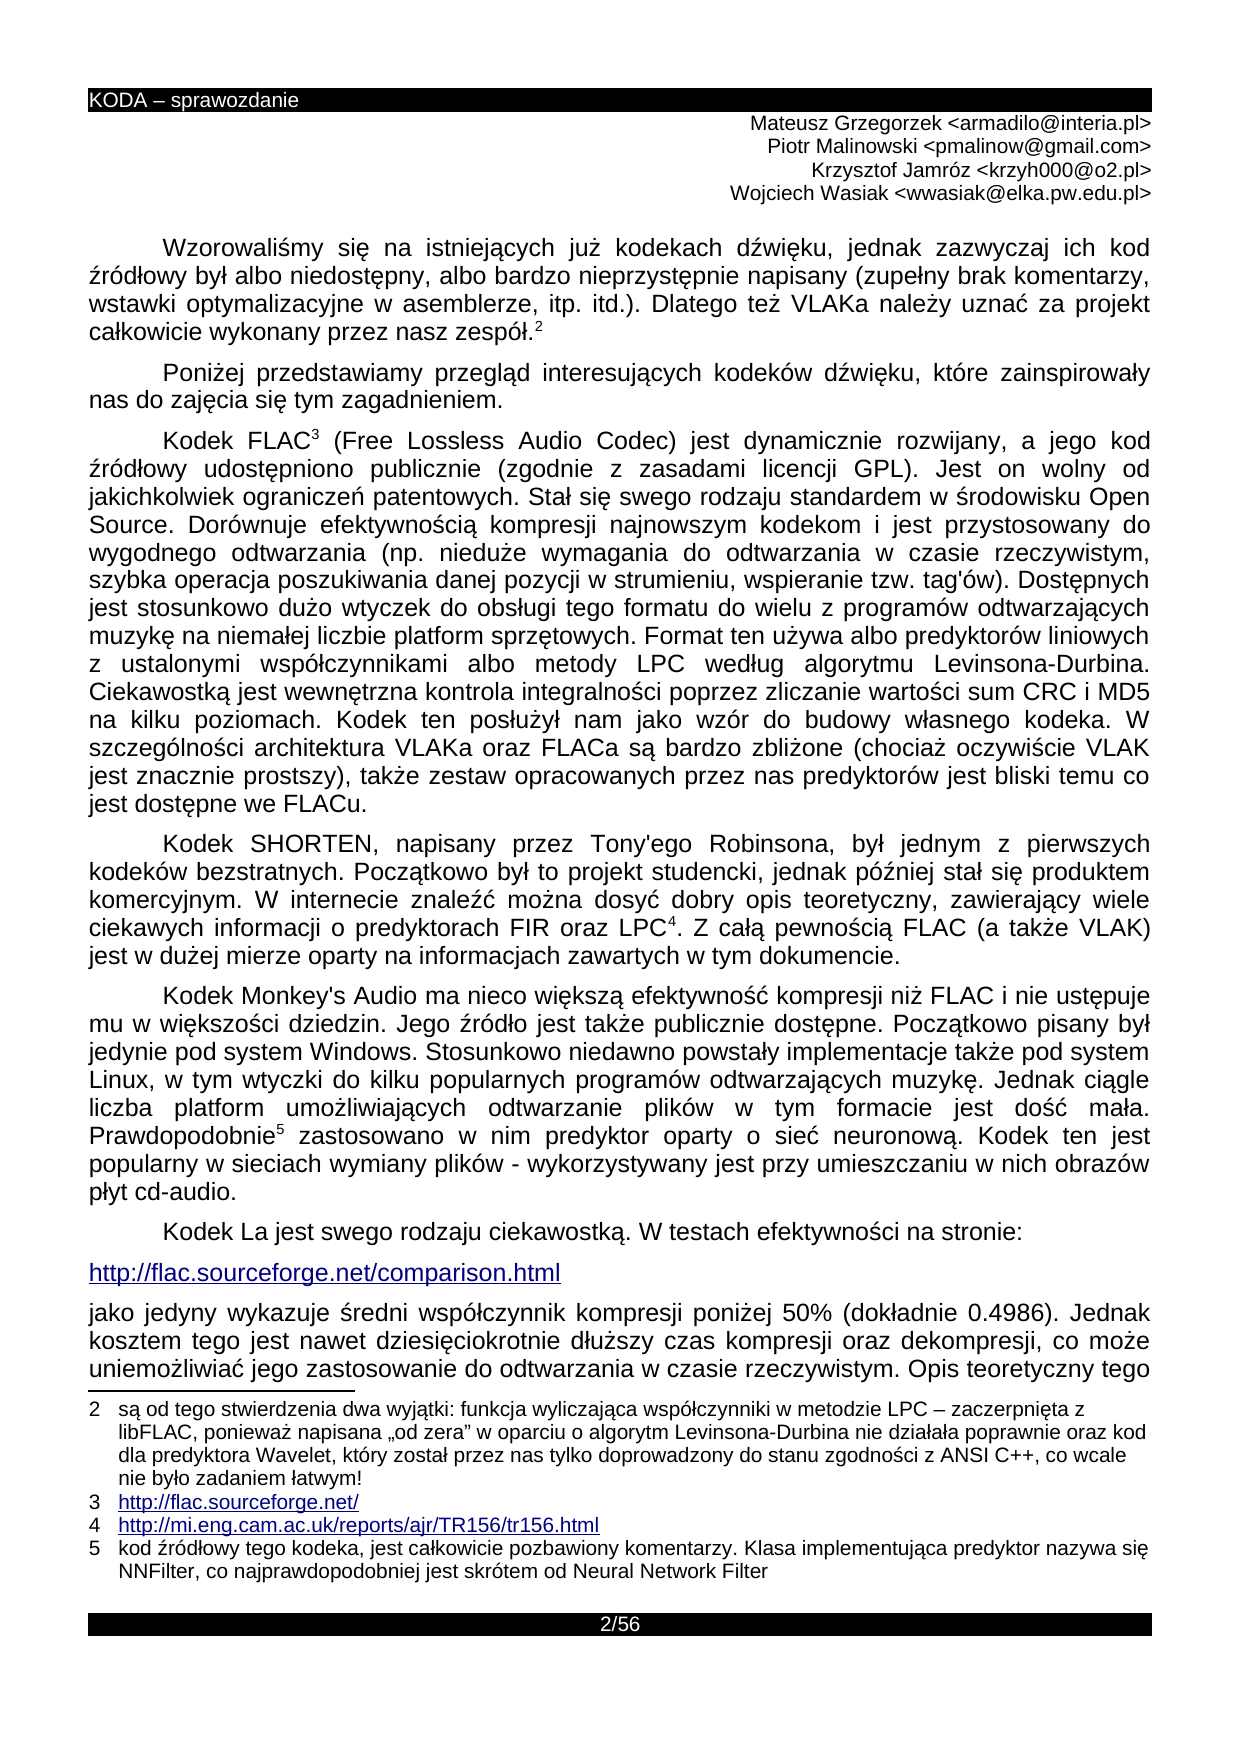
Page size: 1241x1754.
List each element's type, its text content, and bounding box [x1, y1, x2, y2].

text Wzorowaliśmy się na istniejących już kodekach dźwięku, jednak zazwyczaj ich kod źródłowy był albo niedostępny, albo bardzo nieprzystępnie napisany (zupełny brak komentarzy, wstawki optymalizacyjne w asemblerze, itp. itd.). Dlatego też VLAKa należy uznać za projekt całkowicie wykonany przez nasz zespół. [88, 234, 1152, 346]
text są od tego stwierdzenia dwa wyjątki: funkcja wyliczająca współczynniki w metodzie LPC – zaczerpnięta z libFLAC, ponieważ napisana „od zera” w oparciu o algorytm Levinsona-Durbina nie działała poprawnie oraz kod dla predyktora Wavelet, który został przez nas tylko doprowadzony do stanu zgodności z ANSI C++, co wcale nie było zadaniem łatwym! [88, 1397, 1152, 1490]
text jako jedyny wykazuje średni współczynnik kompresji poniżej 50% (dokładnie 0.4986). Jednak kosztem tego jest nawet dziesięciokrotnie dłuższy czas kompresji oraz dekompresji, co może uniemożliwiać jego zastosowanie do odtwarzania w czasie rzeczywistym. Opis teoretyczny tego [88, 1299, 1152, 1382]
text Kodek Monkey's Audio ma nieco większą efektywność kompresji niż FLAC i nie ustępuje mu w większości dziedzin. Jego źródło jest także publicznie dostępne. Początkowo pisany był jedynie pod system Windows. Stosunkowo niedawno powstały implementacje także pod system Linux, w tym wtyczki do kilku popularnych programów odtwarzających muzykę. Jednak ciągle liczba platform umożliwiających odtwarzanie plików w tym formacie jest dość mała. Prawdopodobnie zastosowano w nim predyktor oparty o sieć neuronową. Kodek ten jest popularny w sieciach wymiany plików - wykorzystywany jest przy umieszczaniu w nich obrazów płyt cd-audio. [88, 982, 1152, 1205]
text Kodek La jest swego rodzaju ciekawostką. W testach efektywności na stronie: [88, 1218, 1152, 1246]
text http://flac.sourceforge.net/comparison.html [88, 1258, 1152, 1286]
text Kodek SHORTEN, napisany przez Tony'ego Robinsona, był jednym z pierwszych kodeków bezstratnych. Początkowo był to projekt studencki, jednak później stał się produktem komercyjnym. W internecie znaleźć można dosyć dobry opis teoretyczny, zawierający wiele ciekawych informacji o predyktorach FIR oraz LPC. Z całą pewnością FLAC (a także VLAK) jest w dużej mierze oparty na informacjach zawartych w tym dokumencie. [88, 830, 1152, 969]
text Kodek FLAC (Free Lossless Audio Codec) jest dynamicznie rozwijany, a jego kod źródłowy udostępniono publicznie (zgodnie z zasadami licencji GPL). Jest on wolny od jakichkolwiek ograniczeń patentowych. Stał się swego rodzaju standardem w środowisku Open Source. Dorównuje efektywnością kompresji najnowszym kodekom i jest przystosowany do wygodnego odtwarzania (np. nieduże wymagania do odtwarzania w czasie rzeczywistym, szybka operacja poszukiwania danej pozycji w strumieniu, wspieranie tzw. tag'ów). Dostępnych jest stosunkowo dużo wtyczek do obsługi tego formatu do wielu z programów odtwarzających muzykę na niemałej liczbie platform sprzętowych. Format ten używa albo predyktorów liniowych z ustalonymi współczynnikami albo metody LPC według algorytmu Levinsona-Durbina. Ciekawostką jest wewnętrzna kontrola integralności poprzez zliczanie wartości sum CRC i MD5 na kilku poziomach. Kodek ten posłużył nam jako wzór do budowy własnego kodeka. W szczególności architektura VLAKa oraz FLACa są bardzo zbliżone (chociaż oczywiście VLAK jest znacznie prostszy), także zestaw opracowanych przez nas predyktorów jest bliski temu co jest dostępne we FLACu. [88, 427, 1152, 817]
text kod źródłowy tego kodeka, jest całkowicie pozbawiony komentarzy. Klasa implementująca predyktor nazywa się NNFilter, co najprawdopodobniej jest skrótem od Neural Network Filter [88, 1537, 1152, 1583]
text Poniżej przedstawiamy przegląd interesujących kodeków dźwięku, które zainspirowały nas do zajęcia się tym zagadnieniem. [88, 358, 1152, 414]
text http://flac.sourceforge.net/ [88, 1490, 1152, 1513]
text http://mi.eng.cam.ac.uk/reports/ajr/TR156/tr156.html [88, 1513, 1152, 1537]
